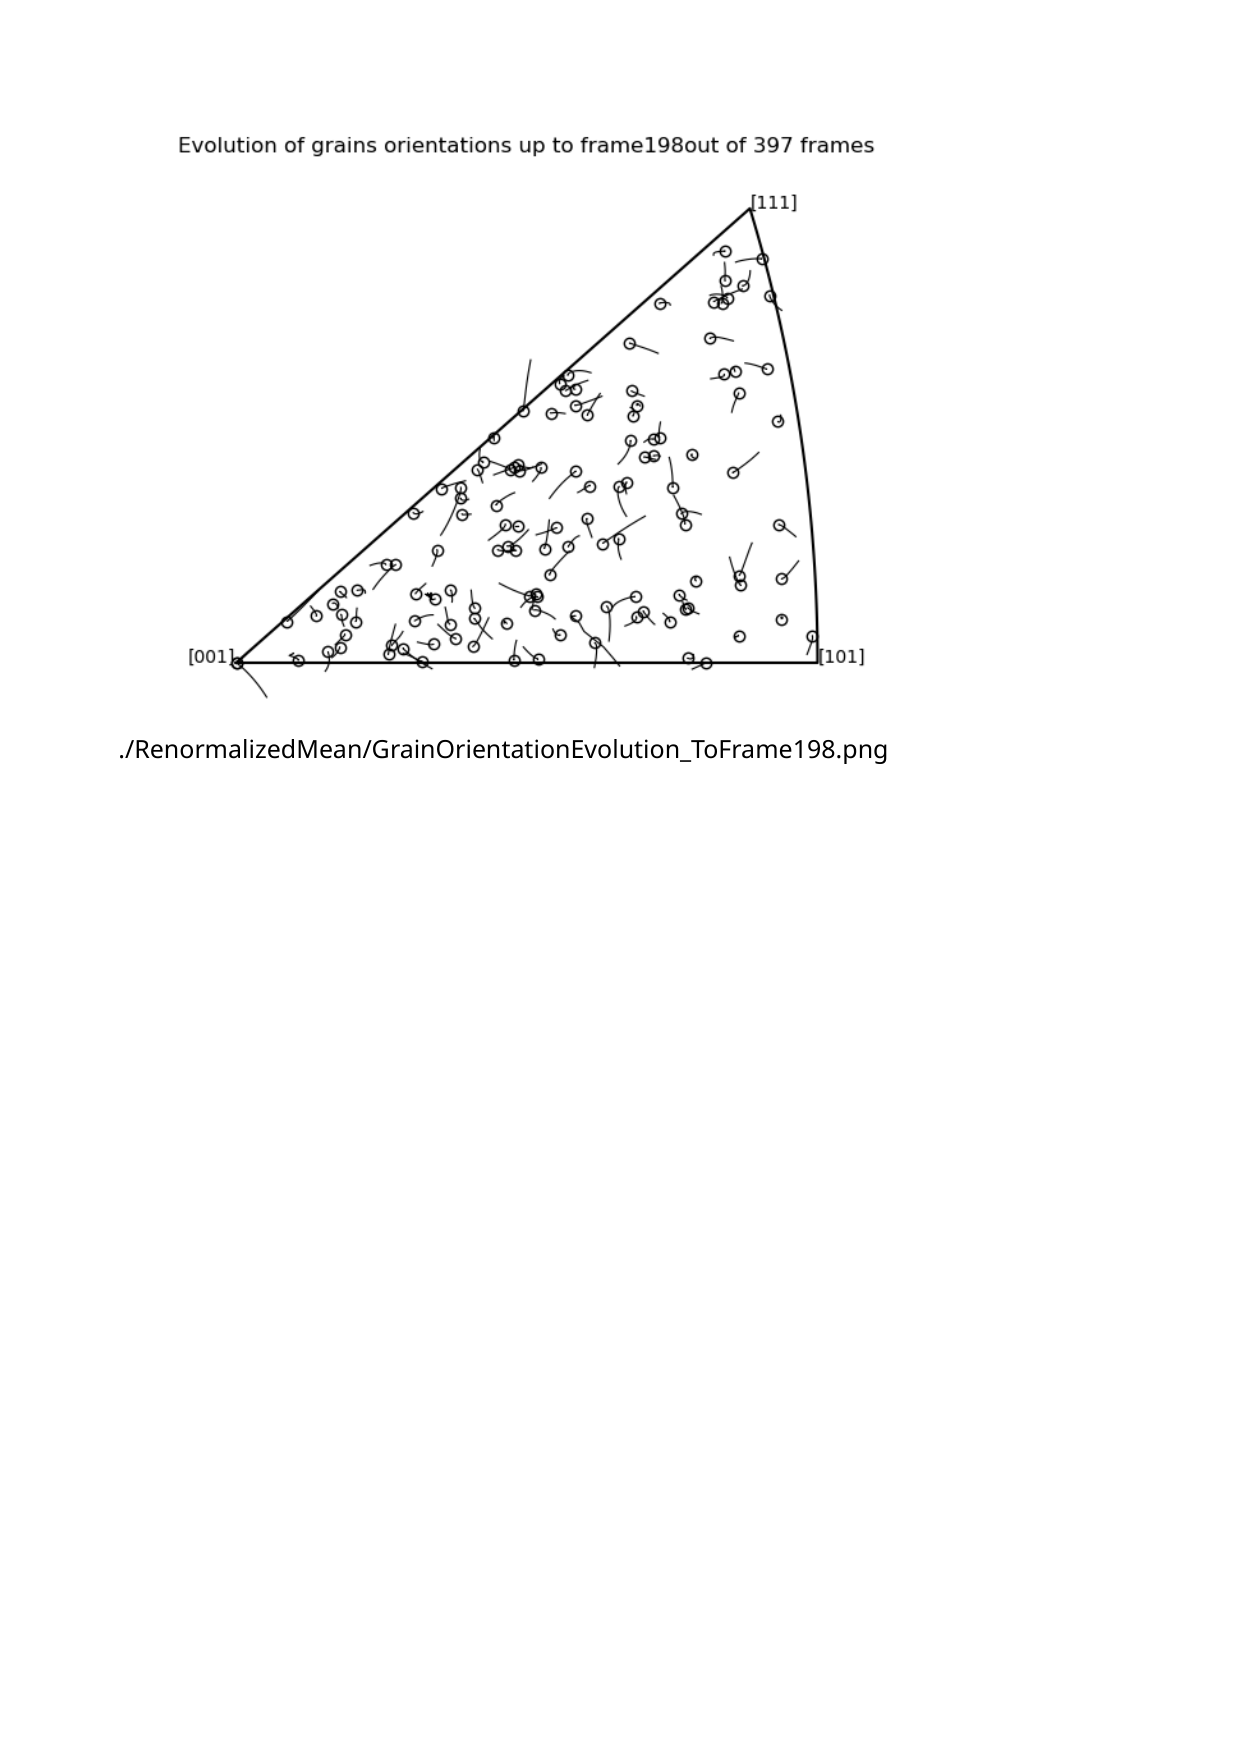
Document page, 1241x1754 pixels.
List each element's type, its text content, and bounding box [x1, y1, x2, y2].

picture [118, 118, 936, 732]
text ./RenormalizedMean/GrainOrientationEvolution_ToFrame198.png [118, 731, 1122, 766]
